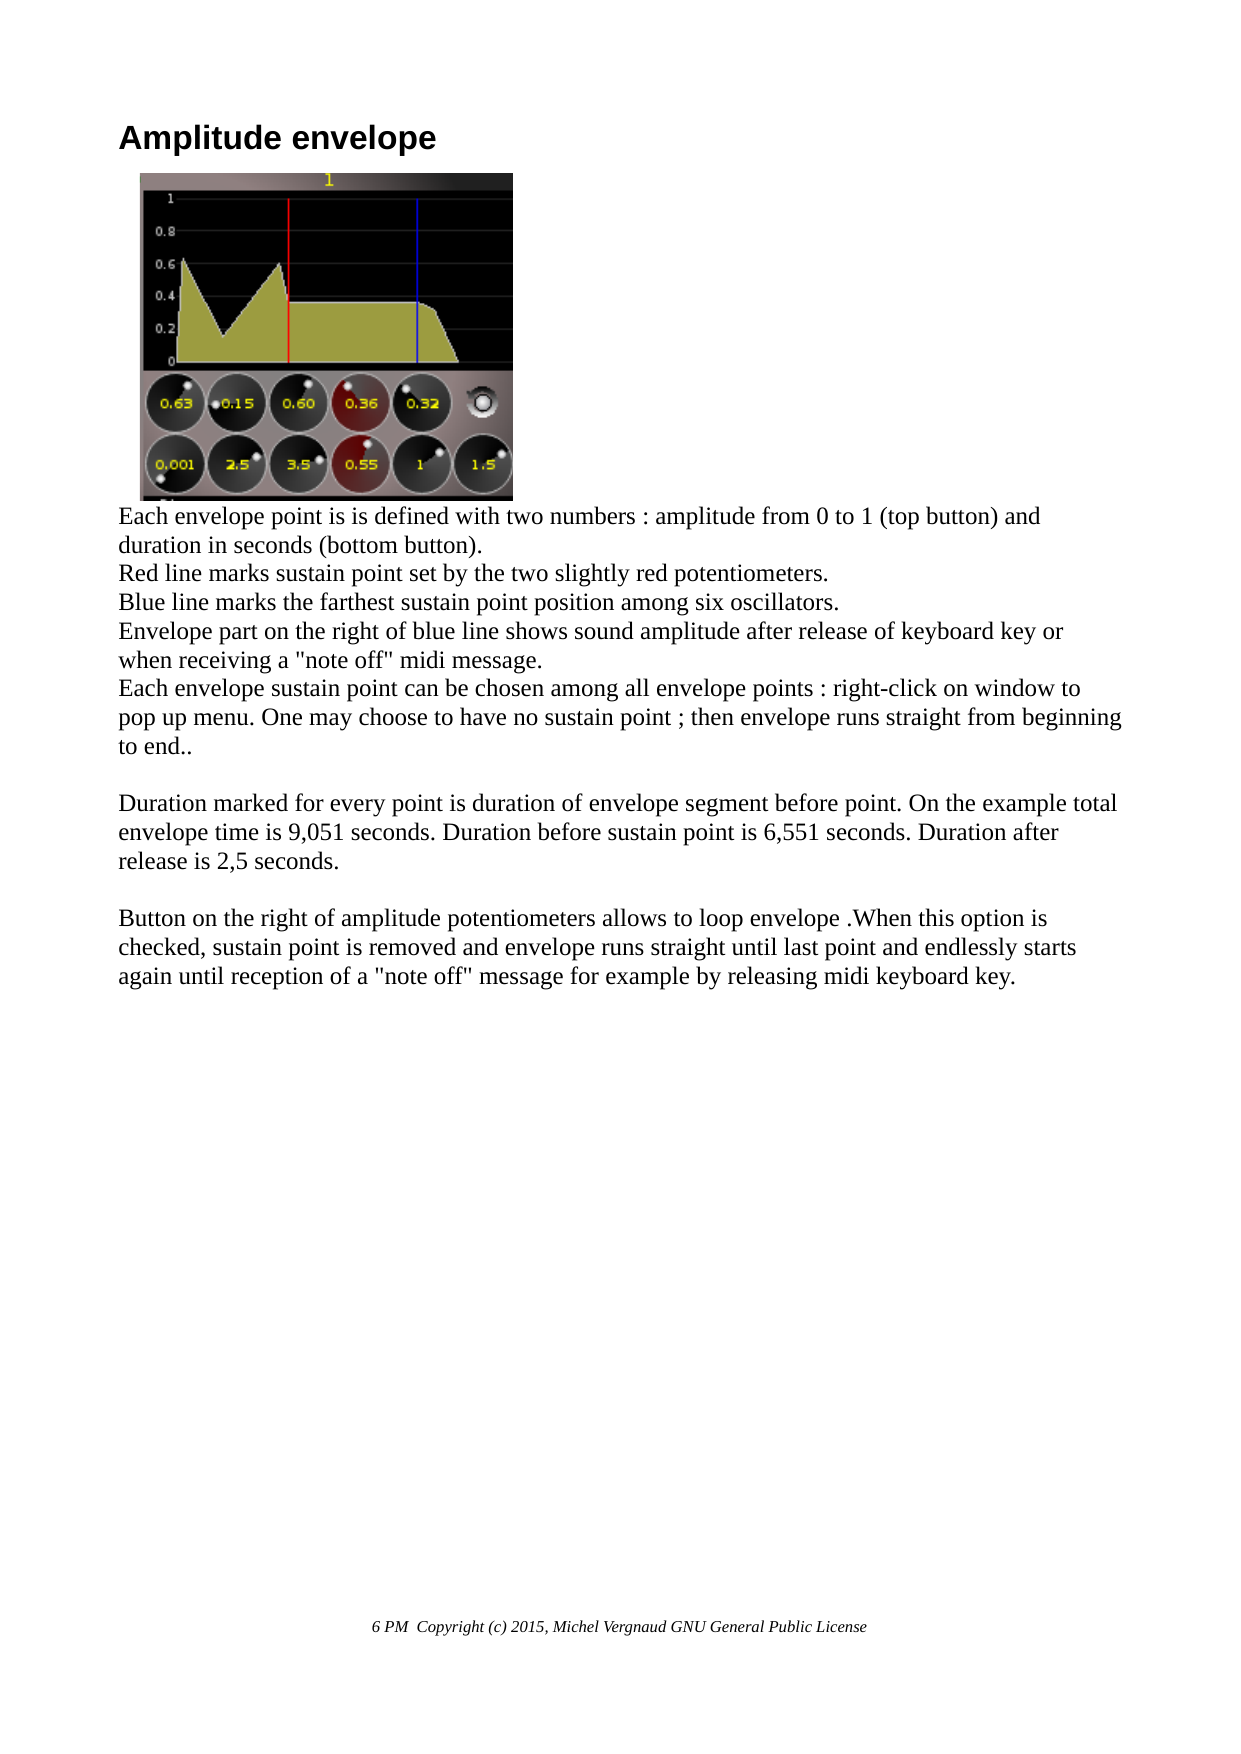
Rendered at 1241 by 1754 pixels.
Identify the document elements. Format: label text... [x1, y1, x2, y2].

text Blue line marks the farthest sustain point position among six oscillators. [118, 587, 1122, 616]
picture [139, 173, 513, 501]
text Each envelope sustain point can be chosen among all envelope points : right-click on window to pop up menu. One may choose to have no sustain point ; then envelope runs straight from beginning to end.. [118, 673, 1122, 760]
text Button on the right of amplitude potentiometers allows to loop envelope .When this option is checked, sustain point is removed and envelope runs straight until last point and endlessly starts again until reception of a "note off" message for example by releasing midi keyboard key. [118, 903, 1122, 990]
text Duration marked for every point is duration of envelope segment before point. On the example total envelope time is 9,051 seconds. Duration before sustain point is 6,551 seconds. Duration after release is 2,5 seconds. [118, 788, 1122, 875]
text Red line marks sustain point set by the two slightly red potentiometers. [118, 558, 1122, 587]
subtitle Amplitude envelope [118, 118, 1122, 157]
text Each envelope point is is defined with two numbers : amplitude from 0 to 1 (top button) and duration in seconds (bottom button). [118, 169, 1122, 558]
text Envelope part on the right of blue line shows sound amplitude after release of keyboard key or when receiving a "note off" midi message. [118, 616, 1122, 673]
